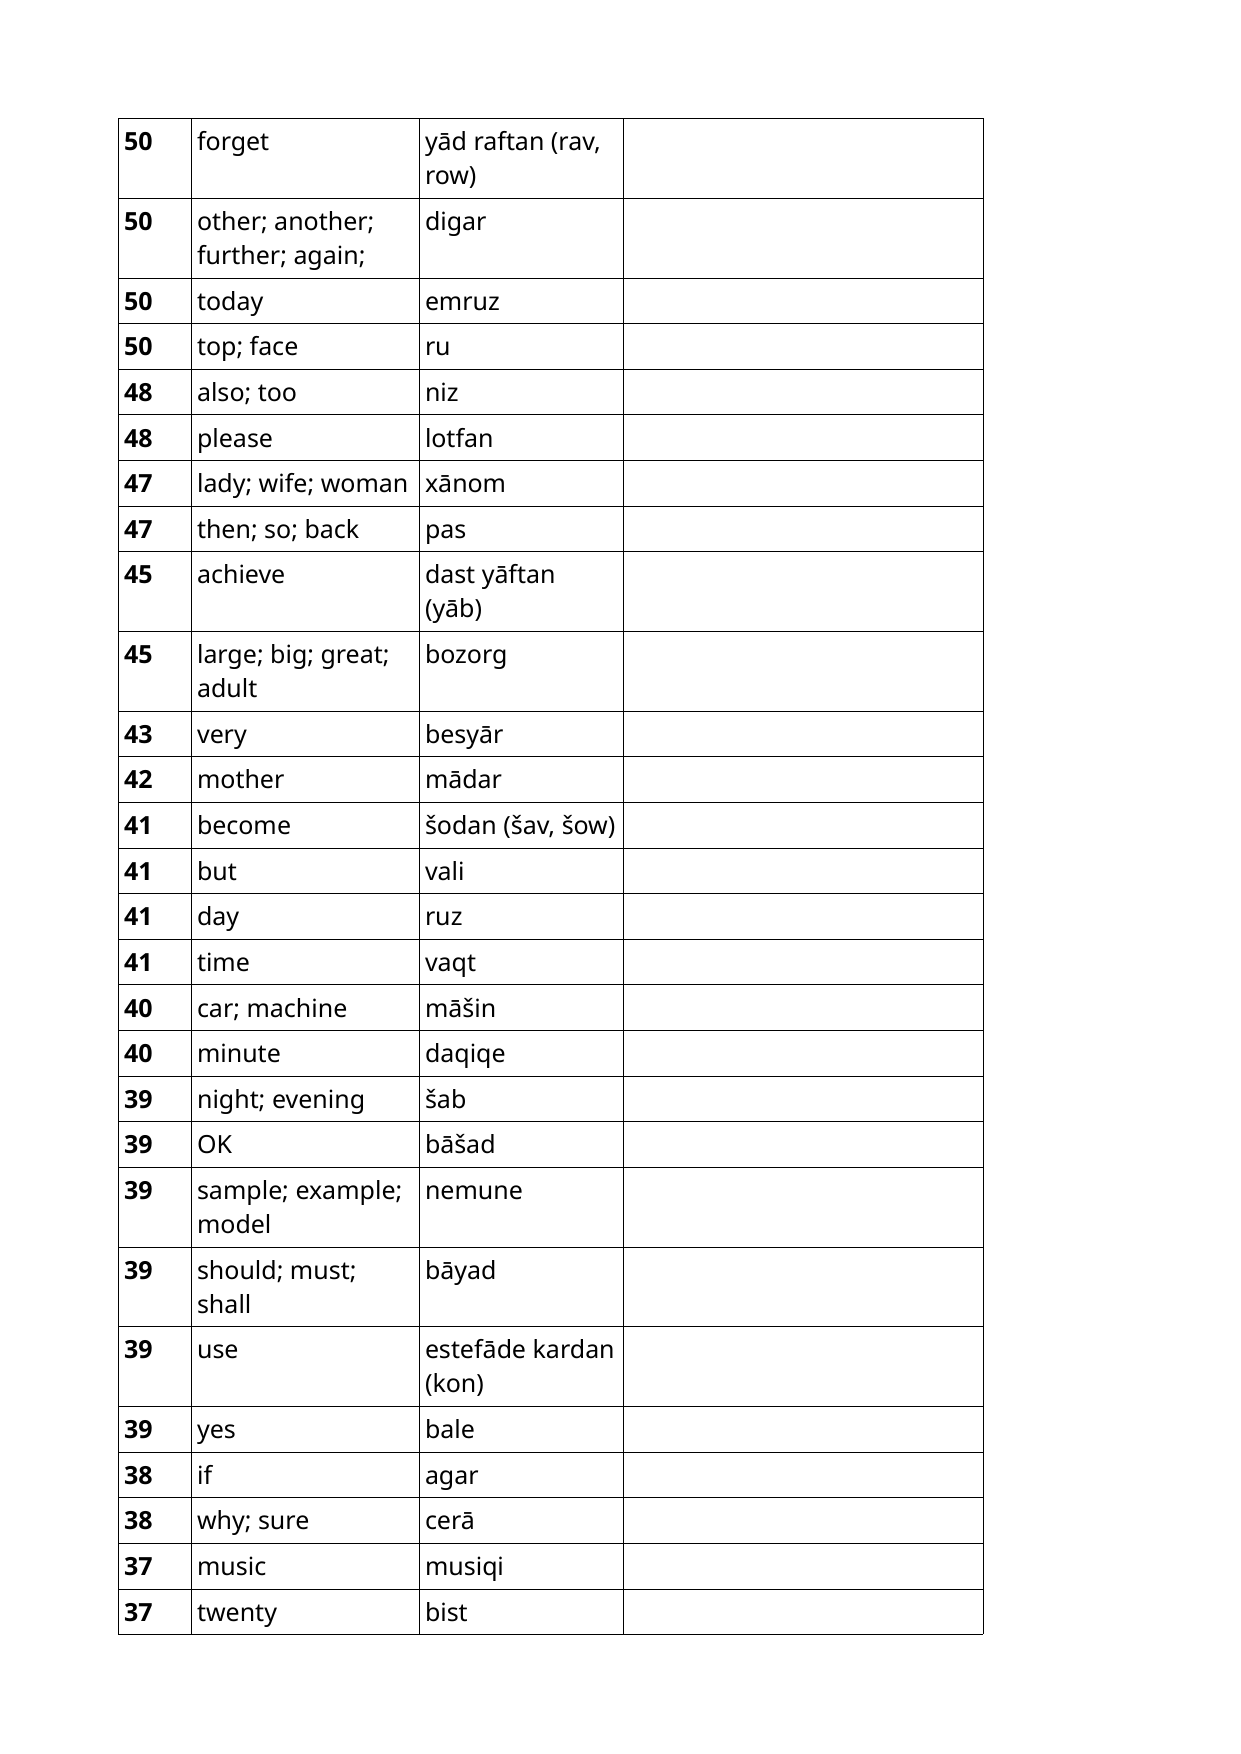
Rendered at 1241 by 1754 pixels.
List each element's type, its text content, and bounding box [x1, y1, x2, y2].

table_cell 50 [119, 119, 191, 198]
table_cell 39 [119, 1327, 191, 1406]
table_cell estefāde kardan (kon) [420, 1327, 623, 1406]
table_cell lotfan [420, 415, 623, 460]
table_cell niz [420, 370, 623, 414]
table_cell [624, 1453, 983, 1497]
table_cell agar [420, 1453, 623, 1497]
table_cell [624, 324, 983, 369]
table_cell [624, 757, 983, 802]
table_cell [624, 279, 983, 323]
table_cell please [192, 415, 419, 460]
table_cell 41 [119, 849, 191, 893]
table_cell [624, 415, 983, 460]
table_cell [624, 894, 983, 939]
table_cell daqiqe [420, 1031, 623, 1076]
table_cell māšin [420, 985, 623, 1030]
table_cell 45 [119, 632, 191, 711]
table_cell minute [192, 1031, 419, 1076]
table_cell [624, 1031, 983, 1076]
table_cell why; sure [192, 1498, 419, 1543]
table_cell digar [420, 199, 623, 277]
table_cell achieve [192, 552, 419, 631]
table_cell [624, 849, 983, 893]
table_cell then; so; back [192, 507, 419, 551]
table_cell [624, 1077, 983, 1121]
table_cell cerā [420, 1498, 623, 1543]
table_cell [624, 1498, 983, 1543]
table_cell 37 [119, 1590, 191, 1634]
table_cell [624, 1544, 983, 1588]
table_cell if [192, 1453, 419, 1497]
table_cell 41 [119, 803, 191, 847]
table_cell forget [192, 119, 419, 198]
table_cell become [192, 803, 419, 847]
table_cell bozorg [420, 632, 623, 711]
table_cell night; evening [192, 1077, 419, 1121]
table_cell [624, 1248, 983, 1326]
table_cell 47 [119, 461, 191, 506]
table_cell bāyad [420, 1248, 623, 1326]
table_cell vaqt [420, 940, 623, 984]
table_cell ru [420, 324, 623, 369]
table_cell pas [420, 507, 623, 551]
table_cell 50 [119, 279, 191, 323]
table_cell today [192, 279, 419, 323]
table_cell [624, 803, 983, 847]
table_cell 38 [119, 1498, 191, 1543]
table_cell [624, 461, 983, 506]
table_cell but [192, 849, 419, 893]
table_cell [624, 119, 983, 198]
table_cell 40 [119, 1031, 191, 1076]
table_cell 39 [119, 1168, 191, 1247]
table_cell vali [420, 849, 623, 893]
table_cell [624, 940, 983, 984]
table_cell large; big; great; adult [192, 632, 419, 711]
table_cell besyār [420, 712, 623, 756]
table_cell mādar [420, 757, 623, 802]
table_cell top; face [192, 324, 419, 369]
table_cell šodan (šav, šow) [420, 803, 623, 847]
table_cell 48 [119, 415, 191, 460]
table_cell use [192, 1327, 419, 1406]
table_cell 48 [119, 370, 191, 414]
table_cell [624, 712, 983, 756]
table_cell 41 [119, 894, 191, 939]
table_cell xānom [420, 461, 623, 506]
table_cell twenty [192, 1590, 419, 1634]
table_cell [624, 1168, 983, 1247]
table_cell 41 [119, 940, 191, 984]
table_cell ruz [420, 894, 623, 939]
table_cell 45 [119, 552, 191, 631]
table_cell [624, 985, 983, 1030]
table_cell time [192, 940, 419, 984]
table_cell very [192, 712, 419, 756]
table_cell yes [192, 1407, 419, 1452]
table_cell musiqi [420, 1544, 623, 1588]
table_cell lady; wife; woman [192, 461, 419, 506]
table_cell 50 [119, 199, 191, 277]
table_cell 40 [119, 985, 191, 1030]
table_cell emruz [420, 279, 623, 323]
table_cell bist [420, 1590, 623, 1634]
table_cell should; must; shall [192, 1248, 419, 1326]
table_cell [624, 1407, 983, 1452]
table_cell [624, 1122, 983, 1167]
table_cell car; machine [192, 985, 419, 1030]
table_cell music [192, 1544, 419, 1588]
table_cell yād raftan (rav, row) [420, 119, 623, 198]
table_cell [624, 552, 983, 631]
table_cell 37 [119, 1544, 191, 1588]
table_cell 42 [119, 757, 191, 802]
table_cell bāšad [420, 1122, 623, 1167]
table_cell 39 [119, 1077, 191, 1121]
table_cell day [192, 894, 419, 939]
table_cell sample; example; model [192, 1168, 419, 1247]
table_cell šab [420, 1077, 623, 1121]
table_cell 39 [119, 1122, 191, 1167]
table_cell [624, 632, 983, 711]
table_cell [624, 1590, 983, 1634]
table_cell 47 [119, 507, 191, 551]
table_cell OK [192, 1122, 419, 1167]
table_cell 39 [119, 1407, 191, 1452]
table_cell dast yāftan (yāb) [420, 552, 623, 631]
table_cell 39 [119, 1248, 191, 1326]
table_cell [624, 199, 983, 277]
table_cell 43 [119, 712, 191, 756]
table_cell [624, 507, 983, 551]
table_cell other; another; further; again; [192, 199, 419, 277]
table_cell 50 [119, 324, 191, 369]
table_cell bale [420, 1407, 623, 1452]
table_cell nemune [420, 1168, 623, 1247]
table_cell mother [192, 757, 419, 802]
table_cell 38 [119, 1453, 191, 1497]
table_cell also; too [192, 370, 419, 414]
table_cell [624, 1327, 983, 1406]
table_cell [624, 370, 983, 414]
